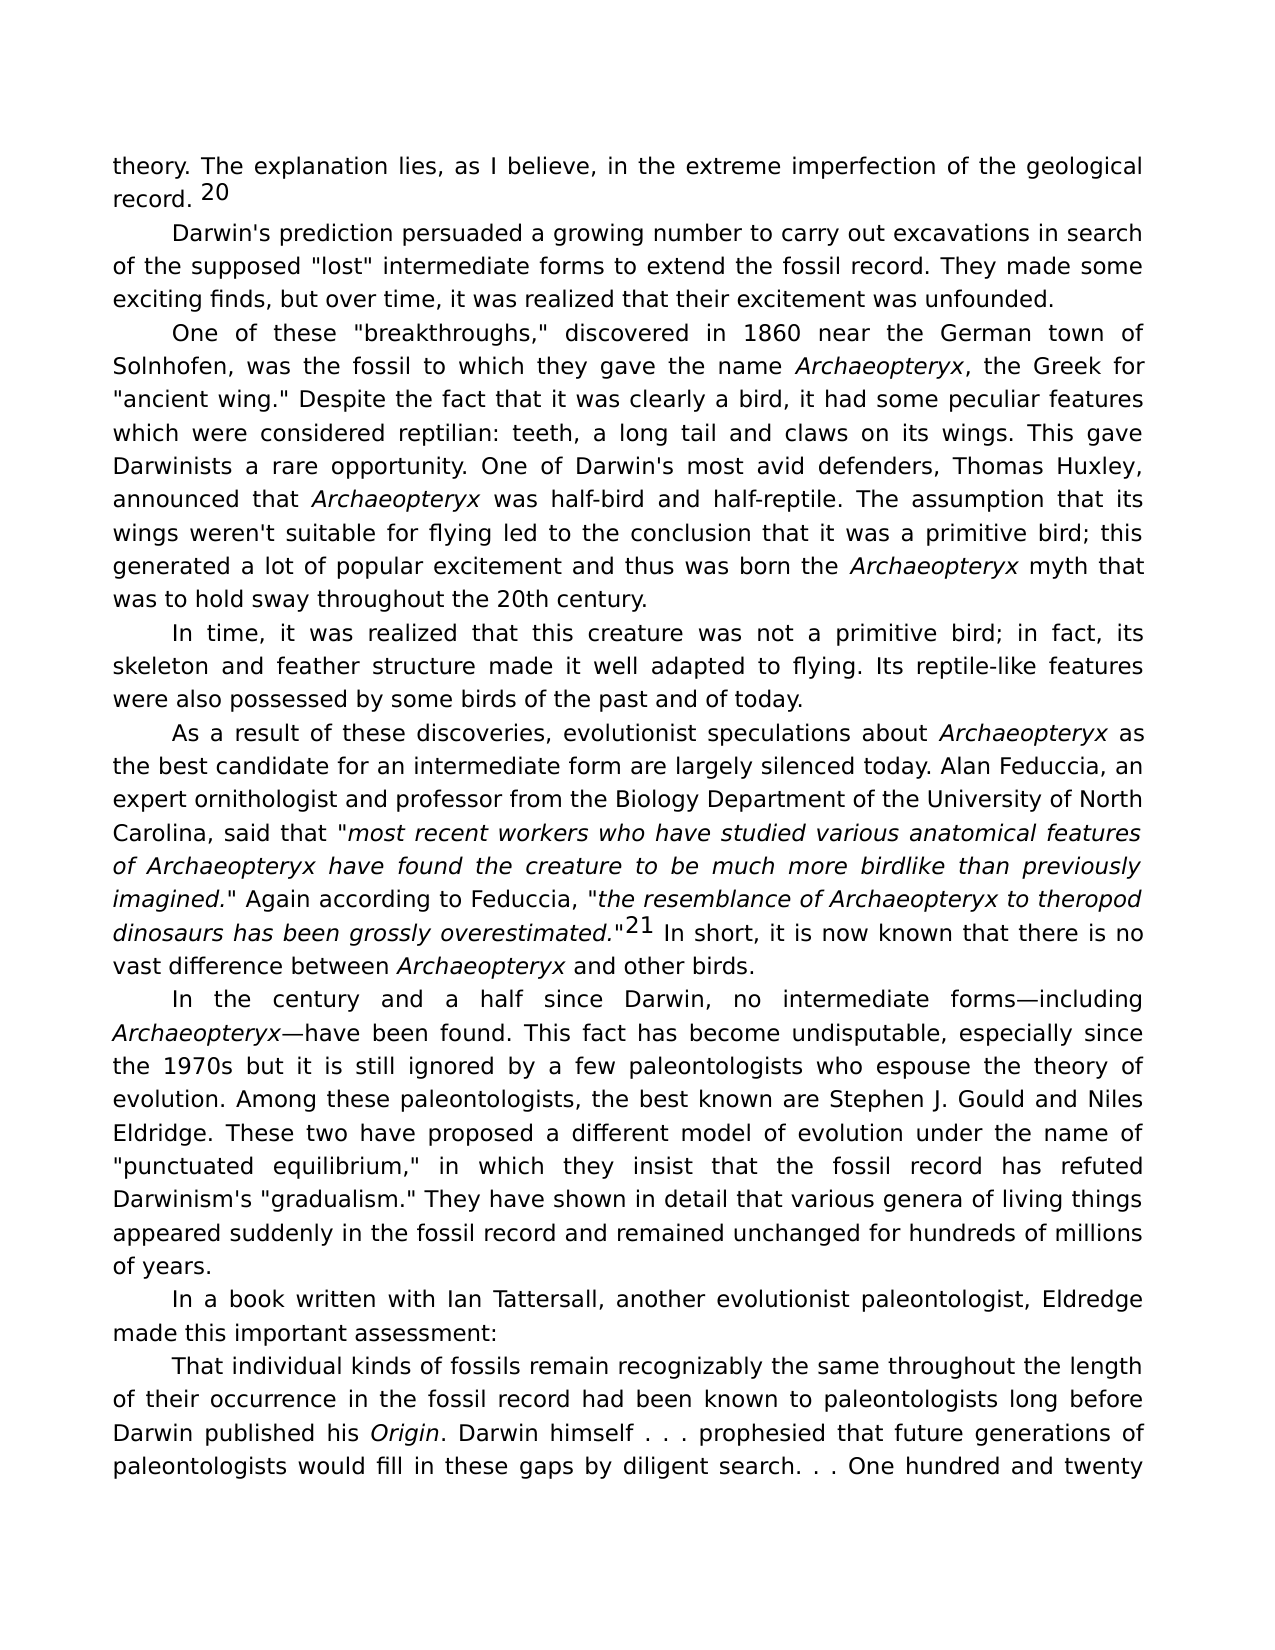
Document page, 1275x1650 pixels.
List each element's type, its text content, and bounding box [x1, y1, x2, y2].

text That individual kinds of fossils remain recognizably the same throughout the length of their occurrence in the fossil record had been known to paleontologists long before Darwin published his Origin. Darwin himself . . . prophesied that future generations of paleontologists would fill in these gaps by diligent search. . . One hundred and twenty [112, 1348, 1145, 1481]
text In the century and a half since Darwin, no intermediate forms—including Archaeopteryx—have been found. This fact has become undisputable, especially since the 1970s but it is still ignored by a few paleontologists who espouse the theory of evolution. Among these paleontologists, the best known are Stephen J. Gould and Niles Eldridge. These two have proposed a different model of evolution under the name of "punctuated equilibrium," in which they insist that the fossil record has refuted Darwinism's "gradualism." They have shown in detail that various genera of living things appeared suddenly in the fossil record and remained unchanged for hundreds of millions of years. [112, 981, 1145, 1281]
text Darwin's prediction persuaded a growing number to carry out excavations in search of the supposed "lost" intermediate forms to extend the fossil record. They made some exciting finds, but over time, it was realized that their excitement was unfounded. [112, 214, 1145, 314]
text In a book written with Ian Tattersall, another evolutionist paleontologist, Eldredge made this important assessment: [112, 1281, 1145, 1348]
text One of these "breakthroughs," discovered in 1860 near the German town of Solnhofen, was the fossil to which they gave the name Archaeopteryx, the Greek for "ancient wing." Despite the fact that it was clearly a bird, it had some peculiar features which were considered reptilian: teeth, a long tail and claws on its wings. This gave Darwinists a rare opportunity. One of Darwin's most avid defenders, Thomas Huxley, announced that Archaeopteryx was half-bird and half-reptile. The assumption that its wings weren't suitable for flying led to the conclusion that it was a primitive bird; this generated a lot of popular excitement and thus was born the Archaeopteryx myth that was to hold sway throughout the 20th century. [112, 314, 1145, 614]
text As a result of these discoveries, evolutionist speculations about Archaeopteryx as the best candidate for an intermediate form are largely silenced today. Alan Feduccia, an expert ornithologist and professor from the Biology Department of the University of North Carolina, said that "most recent workers who have studied various anatomical features of Archaeopteryx have found the creature to be much more birdlike than previously imagined." Again according to Feduccia, "the resemblance of Archaeopteryx to theropod dinosaurs has been grossly overestimated."21 In short, it is now known that there is no vast difference between Archaeopteryx and other birds. [112, 714, 1145, 981]
text theory. The explanation lies, as I believe, in the extreme imperfection of the geological record. 20 [112, 148, 1145, 214]
text In time, it was realized that this creature was not a primitive bird; in fact, its skeleton and feather structure made it well adapted to flying. Its reptile-like features were also possessed by some birds of the past and of today. [112, 614, 1145, 714]
